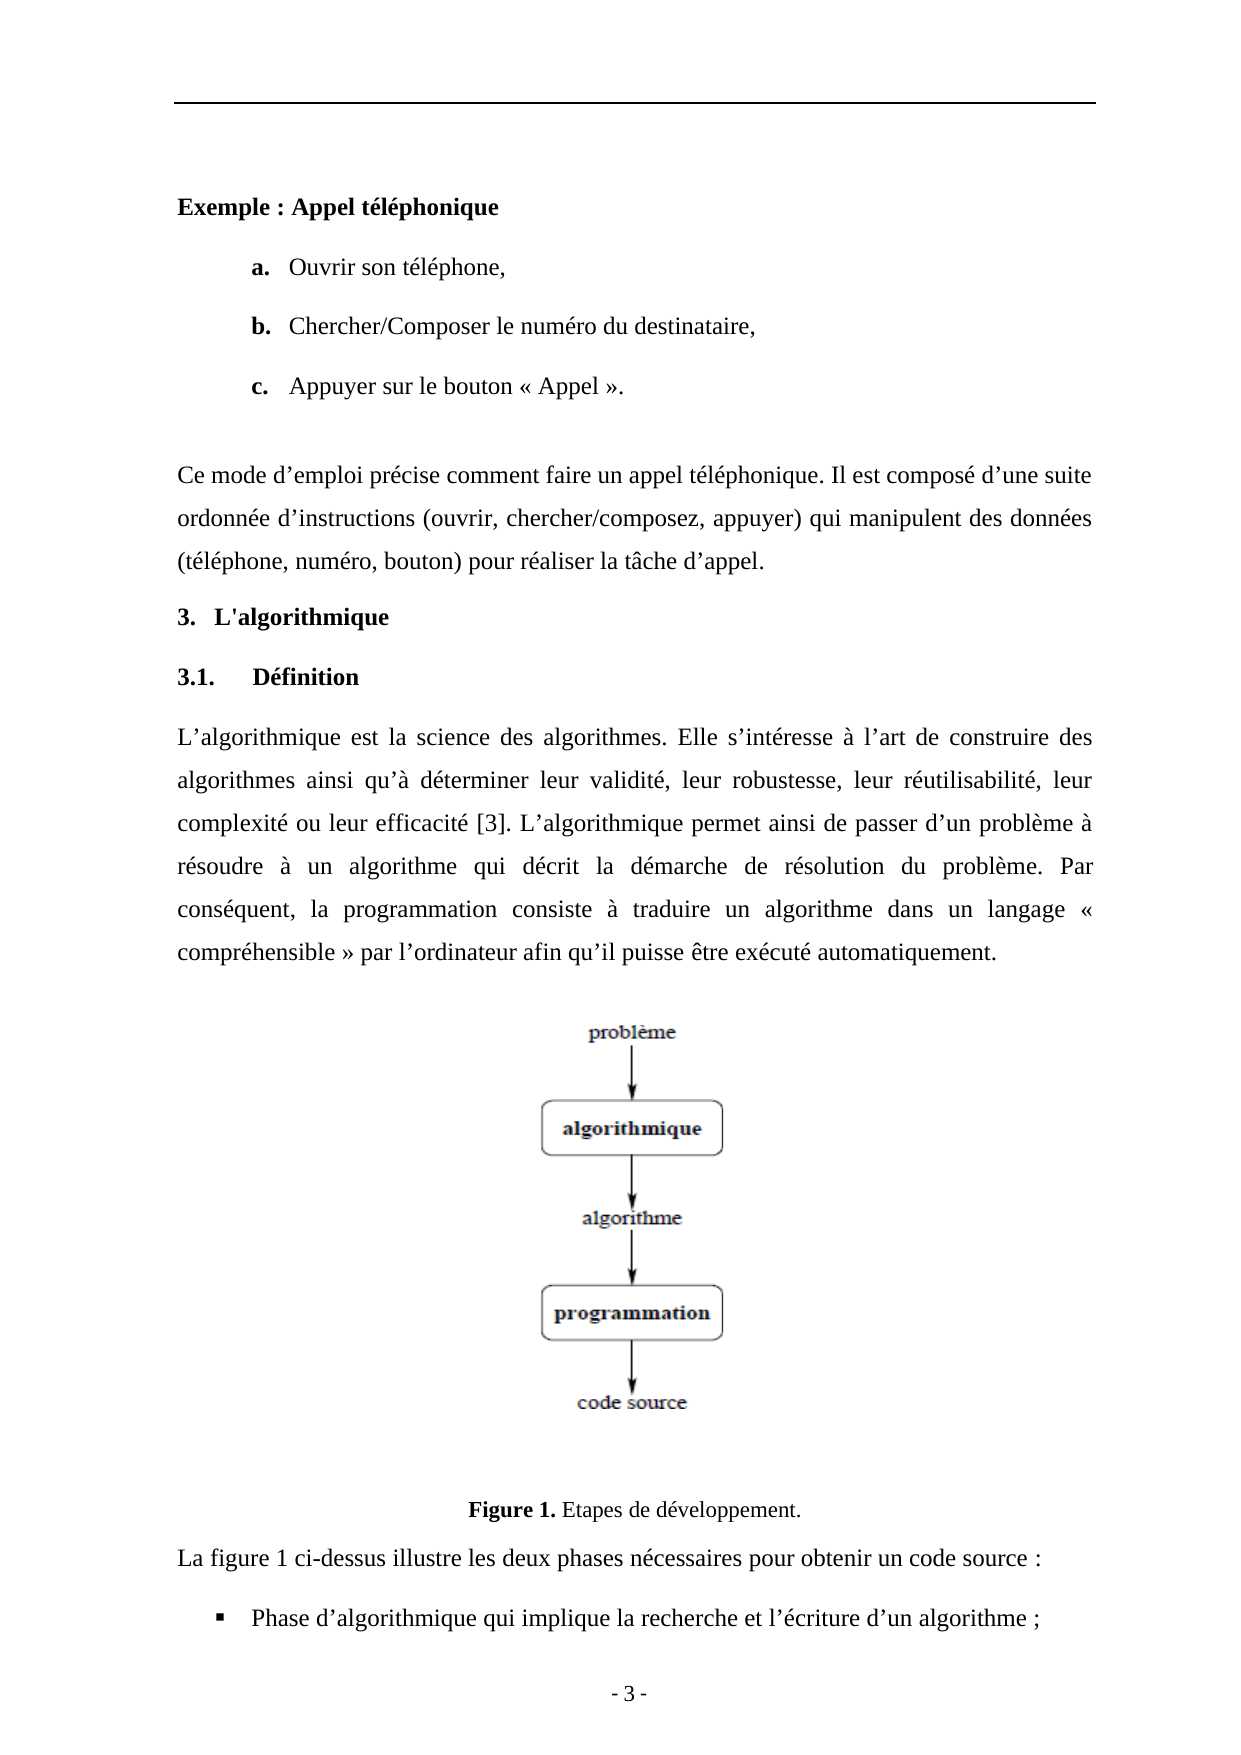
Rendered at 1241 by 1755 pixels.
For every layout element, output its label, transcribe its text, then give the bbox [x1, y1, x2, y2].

subtitle Exemple : Appel téléphonique [177, 192, 1155, 221]
text Figure 1. Etapes de développement. [352, 1496, 918, 1522]
list Appuyer sur le bouton « Appel ». [251, 371, 1155, 400]
list Phase d’algorithmique qui implique la recherche et l’écriture d’un algorithme ; [214, 1603, 1155, 1631]
list L'algorithmique [177, 602, 1155, 631]
text L’algorithmique est la science des algorithmes. Elle s’intéresse à l’art de construire des algorithmes ainsi qu’à déterminer leur validité, leur robustesse, leur réutilisabilité, leur complexité ou leur efficacité [3]. L’algorithmique permet ainsi de passer d’un problème à résoudre à un algorithme qui décrit la démarche de résolution du problème. Par conséquent, la programmation consiste à traduire un algorithme dans un langage « compréhensible » par l’ordinateur afin qu’il puisse être exécuté automatiquement. [177, 722, 1093, 966]
list Définition [177, 662, 1155, 691]
text La figure 1 ci-dessus illustre les deux phases nécessaires pour obtenir un code source : [177, 1543, 1155, 1572]
list Ouvrir son téléphone, [251, 252, 1155, 280]
list Chercher/Composer le numéro du destinataire, [251, 311, 1155, 340]
text Ce mode d’emploi précise comment faire un appel téléphonique. Il est composé d’une suite ordonnée d’instructions (ouvrir, chercher/composez, appuyer) qui manipulent des données (téléphone, numéro, bouton) pour réaliser la tâche d’appel. [177, 460, 1093, 575]
